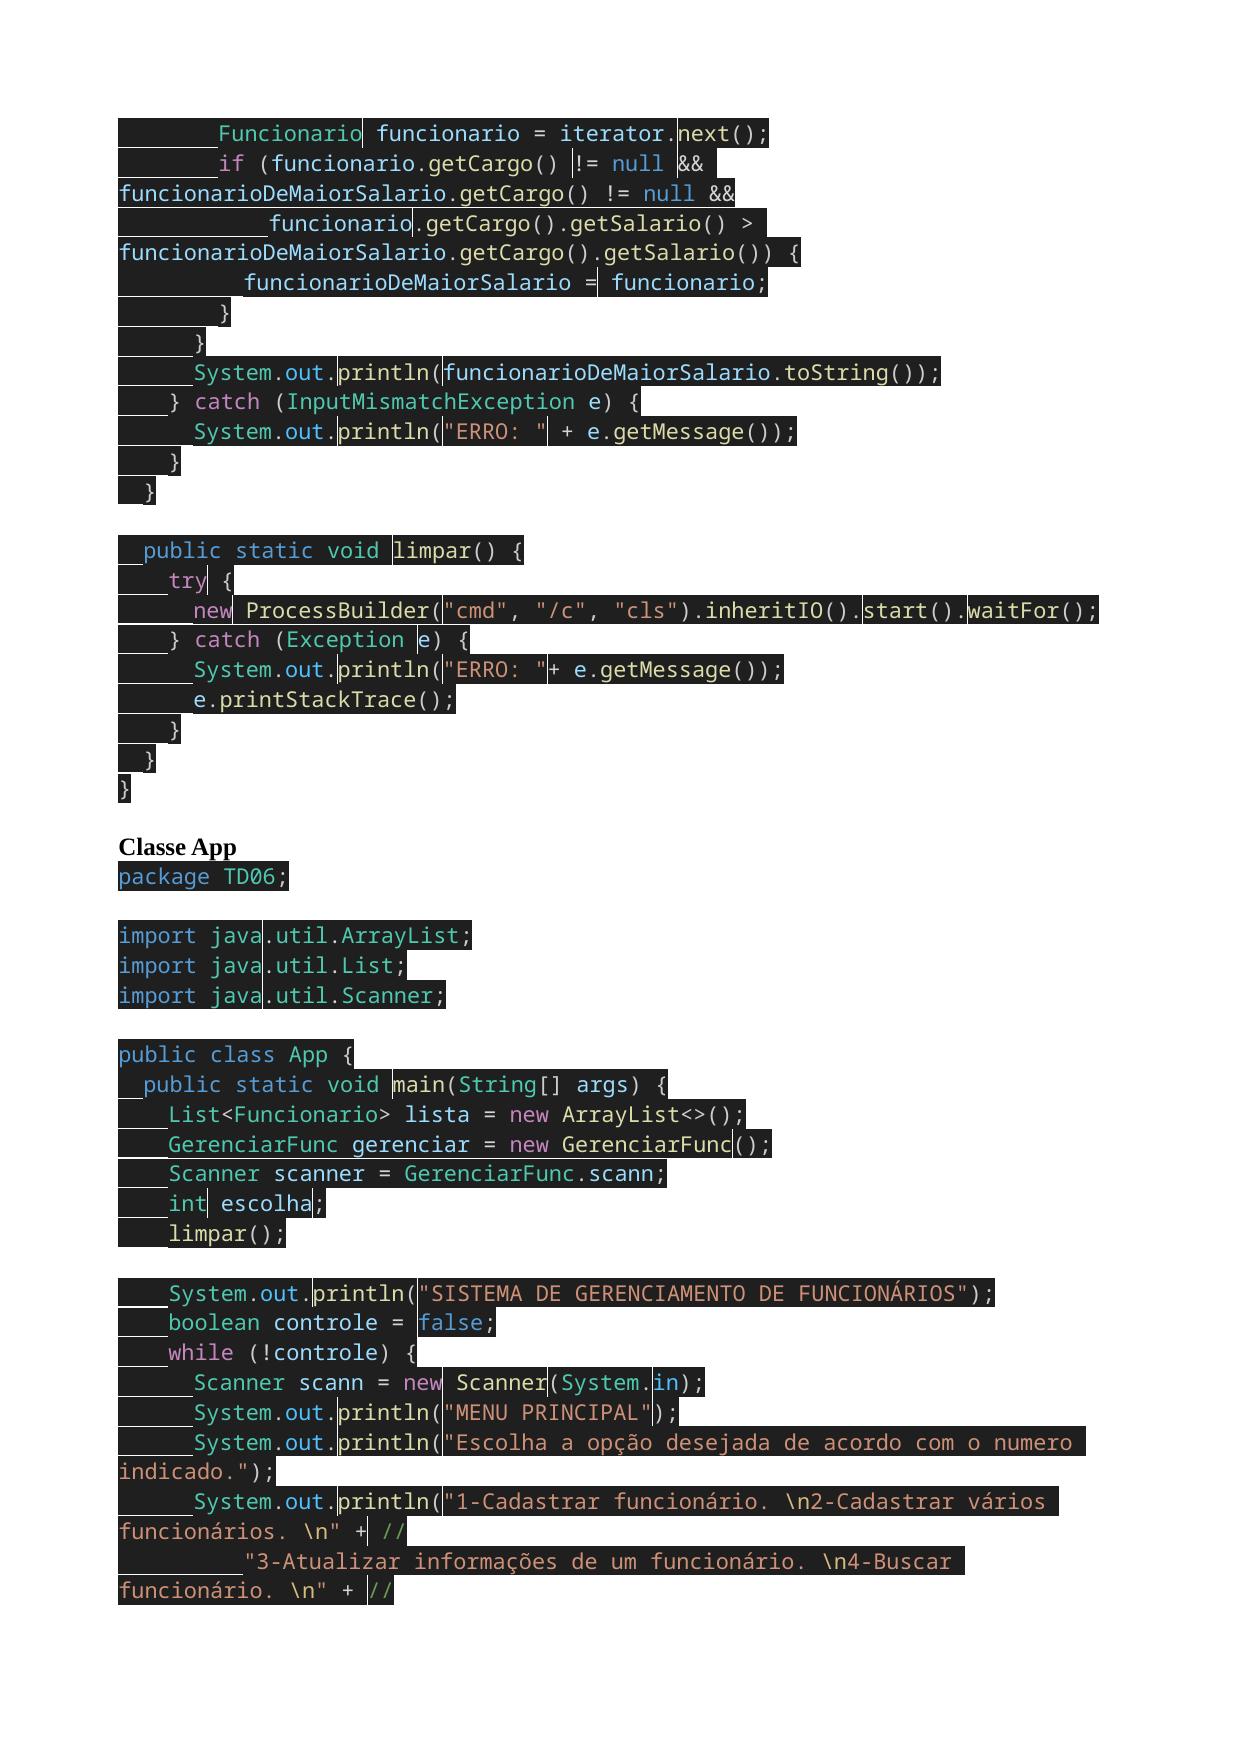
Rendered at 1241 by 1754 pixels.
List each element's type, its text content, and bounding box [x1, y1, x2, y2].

text public static void main(String[] args) { [118, 1069, 1122, 1099]
text Scanner scann = new Scanner(System.in); [118, 1367, 1122, 1397]
text GerenciarFunc gerenciar = new GerenciarFunc(); [118, 1129, 1122, 1158]
text funcionario.getCargo().getSalario() > funcionarioDeMaiorSalario.getCargo().getSalario()) { [118, 207, 1122, 267]
text System.out.println("ERRO: " + e.getMessage()); [118, 416, 1122, 446]
text } [118, 297, 1122, 327]
text Classe App package TD06; [118, 832, 1122, 891]
text } [118, 744, 1122, 773]
text System.out.println("1-Cadastrar funcionário. \n2-Cadastrar vários funcionários. \n" + // [118, 1486, 1122, 1546]
text } catch (Exception e) { [118, 624, 1122, 654]
text try { [118, 565, 1122, 595]
text System.out.println("Escolha a opção desejada de acordo com o numero indicado."); [118, 1426, 1122, 1486]
text System.out.println("SISTEMA DE GERENCIAMENTO DE FUNCIONÁRIOS"); [118, 1277, 1122, 1307]
text while (!controle) { [118, 1337, 1122, 1367]
text } [118, 446, 1122, 476]
text boolean controle = false; [118, 1307, 1122, 1337]
text e.printStackTrace(); [118, 684, 1122, 714]
text public static void limpar() { [118, 535, 1122, 565]
text import java.util.ArrayList; [118, 920, 1122, 950]
text System.out.println("MENU PRINCIPAL"); [118, 1397, 1122, 1426]
text Funcionario funcionario = iterator.next(); [118, 118, 1122, 148]
text Scanner scanner = GerenciarFunc.scann; [118, 1158, 1122, 1188]
text System.out.println("ERRO: "+ e.getMessage()); [118, 654, 1122, 684]
text import java.util.List; [118, 950, 1122, 980]
text funcionarioDeMaiorSalario = funcionario; [118, 267, 1122, 297]
text if (funcionario.getCargo() != null && funcionarioDeMaiorSalario.getCargo() != null && [118, 148, 1122, 207]
text } [118, 773, 1122, 803]
text "3-Atualizar informações de um funcionário. \n4-Buscar funcionário. \n" + // [118, 1546, 1122, 1605]
text limpar(); [118, 1218, 1122, 1248]
text System.out.println(funcionarioDeMaiorSalario.toString()); [118, 356, 1122, 386]
text List<Funcionario> lista = new ArrayList<>(); [118, 1099, 1122, 1129]
text } [118, 714, 1122, 744]
text new ProcessBuilder("cmd", "/c", "cls").inheritIO().start().waitFor(); [118, 595, 1122, 624]
text } catch (InputMismatchException e) { [118, 386, 1122, 416]
text } [118, 327, 1122, 356]
text } [118, 476, 1122, 505]
text int escolha; [118, 1188, 1122, 1218]
text import java.util.Scanner; [118, 980, 1122, 1009]
text public class App { [118, 1039, 1122, 1069]
